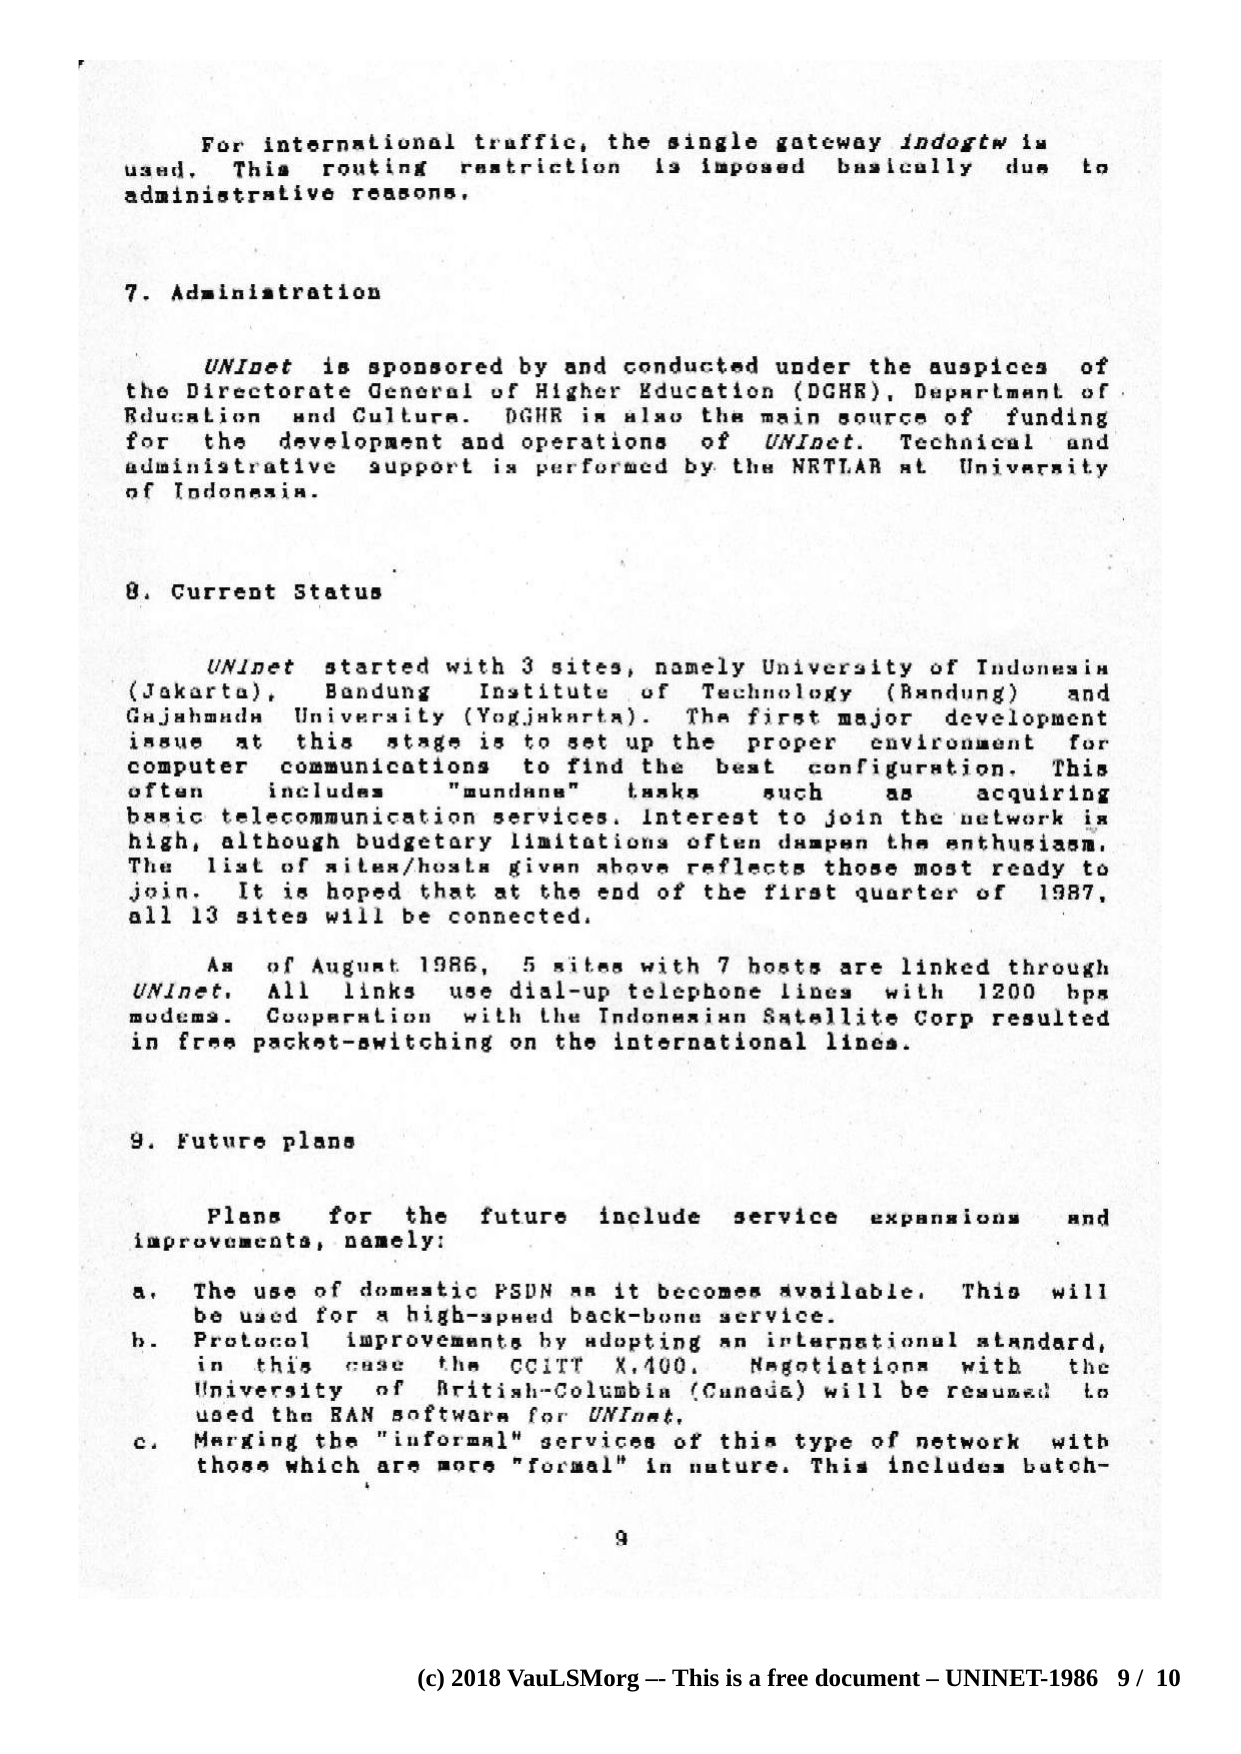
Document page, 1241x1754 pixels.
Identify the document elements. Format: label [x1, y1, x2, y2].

picture [78, 60, 1162, 1599]
